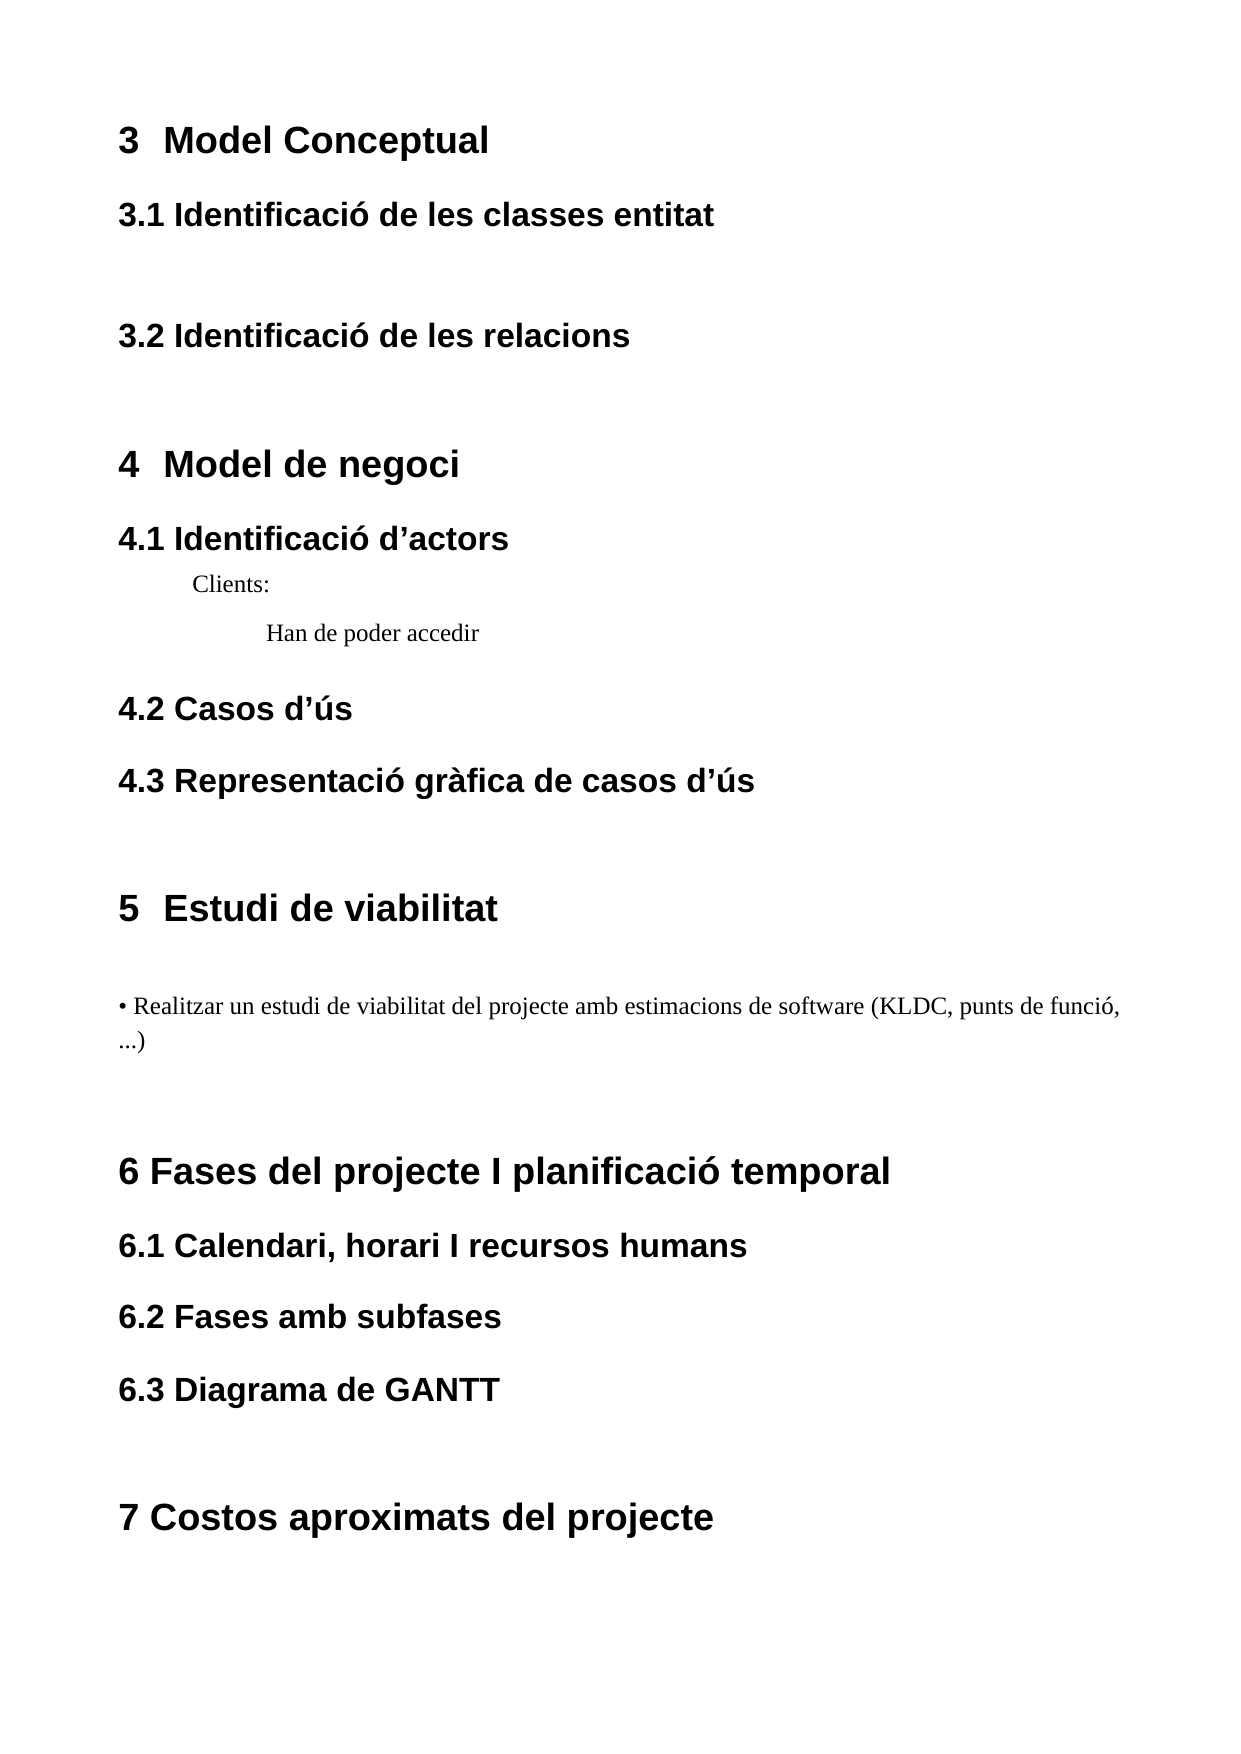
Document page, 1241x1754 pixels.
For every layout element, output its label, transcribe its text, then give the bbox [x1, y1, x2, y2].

text Han de poder accedir [118, 618, 1122, 647]
subtitle 6.3 Diagrama de GANTT [118, 1369, 1122, 1408]
subtitle 4.2 Casos d’ús [118, 688, 1122, 727]
subtitle 6.2 Fases amb subfases [118, 1297, 1122, 1336]
subtitle Estudi de viabilitat [118, 886, 1122, 929]
subtitle 3.2 Identificació de les relacions [118, 316, 1122, 355]
subtitle 4.1 Identificació d’actors [118, 518, 1122, 557]
subtitle 6.1 Calendari, horari I recursos humans [118, 1225, 1122, 1264]
text Clients: [118, 569, 1122, 598]
subtitle 7 Costos aproximats del projecte [118, 1494, 1122, 1538]
text • Realitzar un estudi de viabilitat del projecte amb estimacions de software (KLDC, punts de funció, ...) [118, 991, 1122, 1054]
subtitle 6 Fases del projecte I planificació temporal [118, 1148, 1122, 1192]
subtitle Model Conceptual [118, 118, 1122, 162]
subtitle Model de negoci [118, 441, 1122, 485]
subtitle 3.1 Identificació de les classes entitat [118, 195, 1122, 234]
subtitle 4.3 Representació gràfica de casos d’ús [118, 760, 1122, 799]
